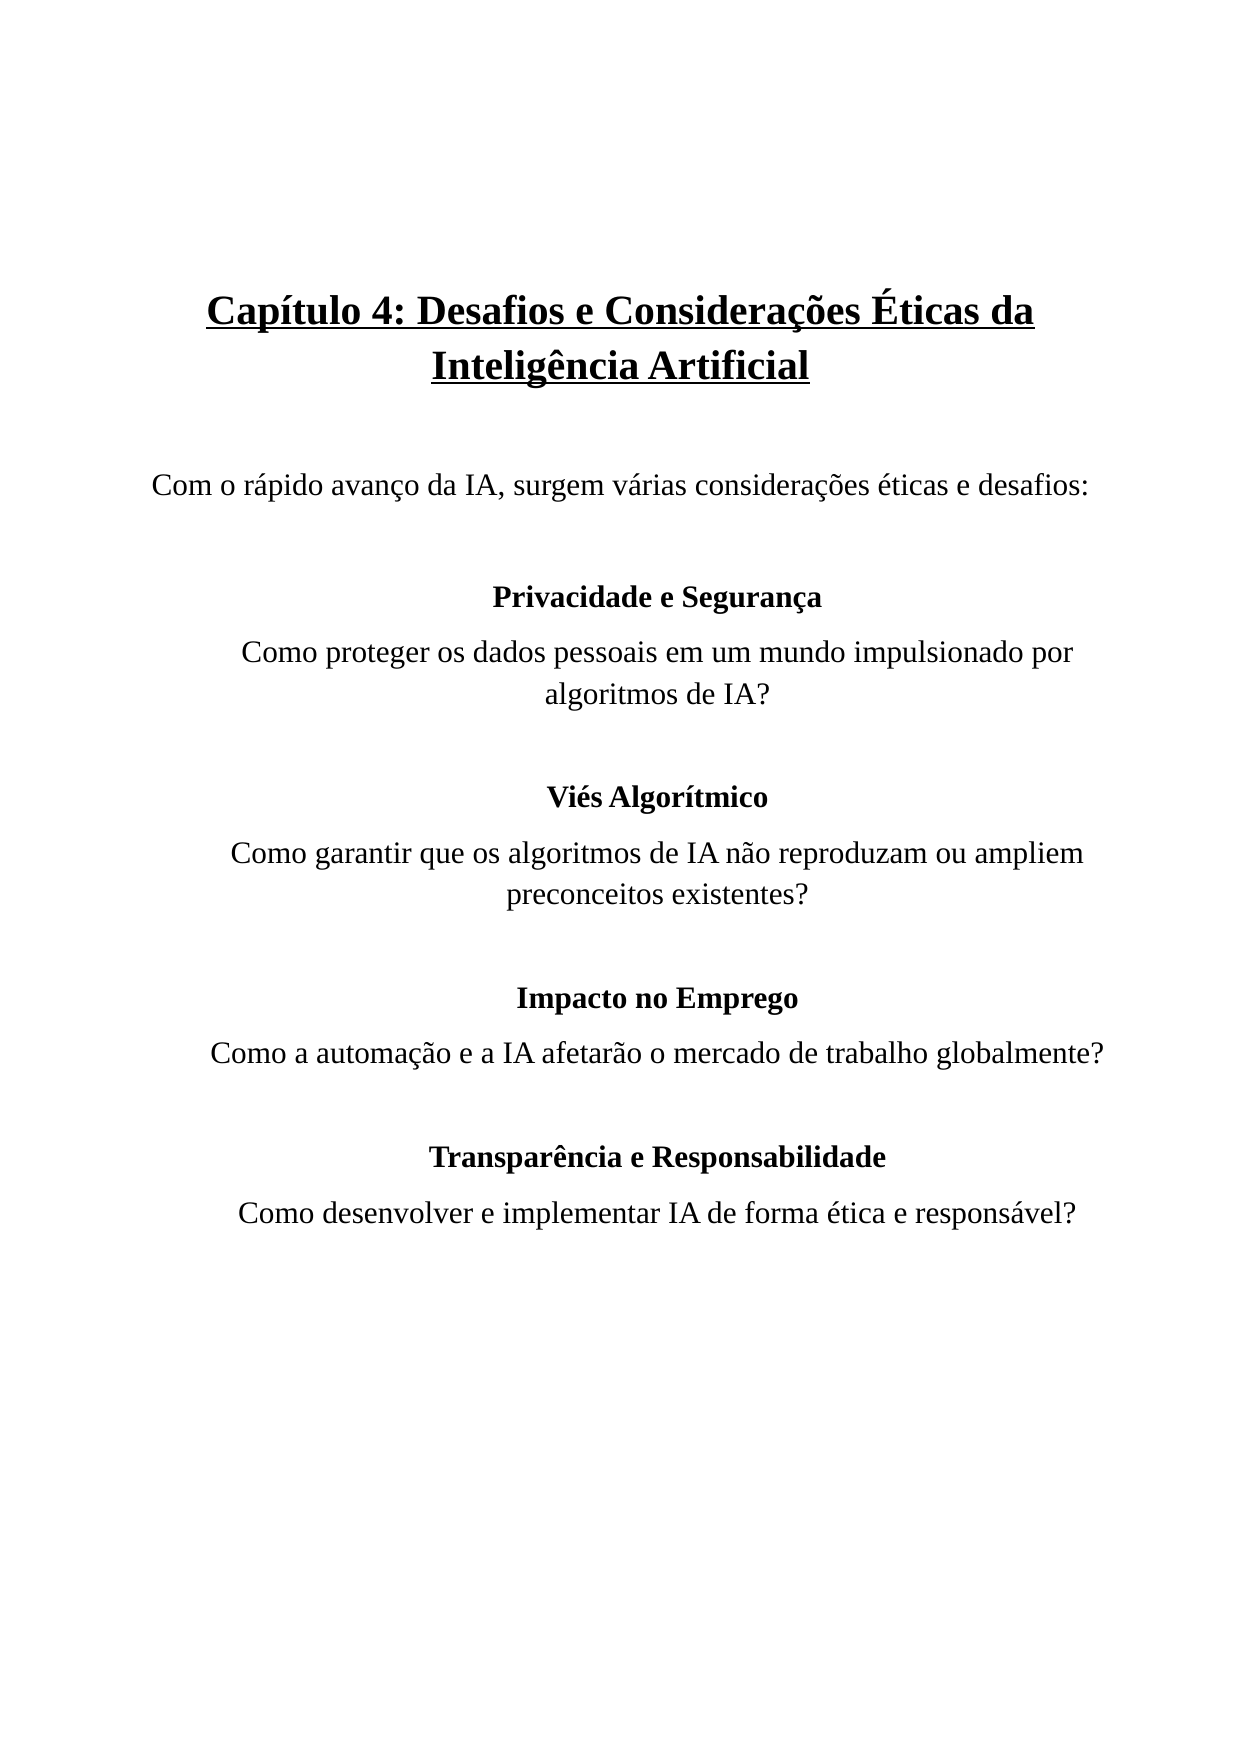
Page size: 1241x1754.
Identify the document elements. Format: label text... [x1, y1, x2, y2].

list Como a automação e a IA afetarão o mercado de trabalho globalmente? [162, 1035, 1123, 1071]
list Como proteger os dados pessoais em um mundo impulsionado por algoritmos de IA? [162, 634, 1123, 711]
list Privacidade e Segurança [162, 578, 1123, 614]
list Como desenvolver e implementar IA de forma ética e responsável? [162, 1194, 1123, 1230]
text Capítulo 4: Desafios e Considerações Éticas da Inteligência Artificial [118, 286, 1123, 389]
list Impacto no Emprego [162, 979, 1123, 1015]
list Como garantir que os algoritmos de IA não reproduzam ou ampliem preconceitos existentes? [162, 834, 1123, 911]
list Transparência e Responsabilidade [162, 1138, 1123, 1174]
text Com o rápido avanço da IA, surgem várias considerações éticas e desafios: [118, 466, 1123, 502]
list Viés Algorítmico [162, 778, 1123, 814]
